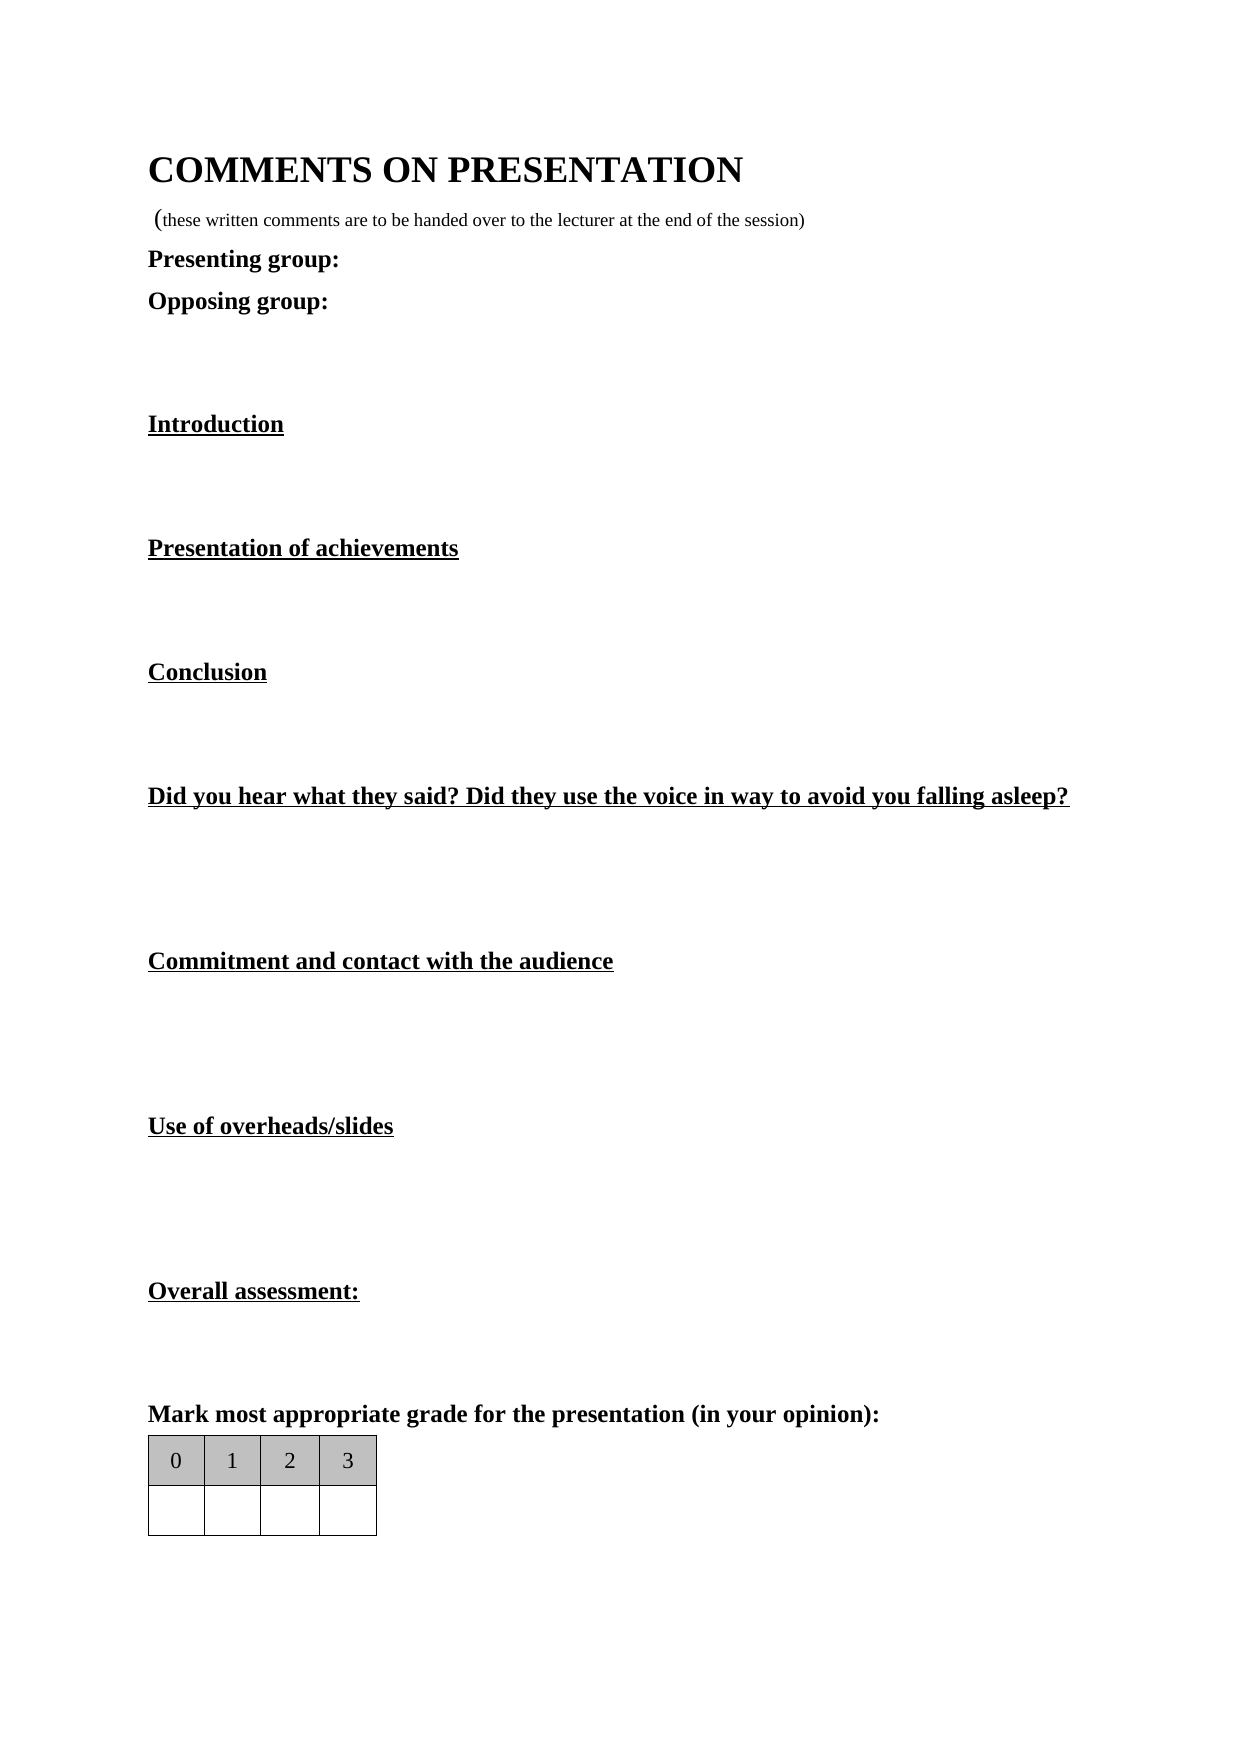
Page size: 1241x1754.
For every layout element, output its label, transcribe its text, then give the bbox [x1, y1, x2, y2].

text Did you hear what they said? Did they use the voice in way to avoid you falling asleep? [148, 781, 1092, 809]
text Mark most appropriate grade for the presentation (in your opinion): [148, 1399, 1092, 1428]
text Use of overheads/slides [148, 1111, 1092, 1139]
table_cell [320, 1486, 376, 1535]
table_cell [149, 1486, 204, 1535]
text Presentation of achievements [148, 533, 1092, 562]
table_cell [261, 1486, 319, 1535]
table_header 1 [205, 1436, 260, 1485]
text Overall assessment: [148, 1276, 1092, 1304]
text Conclusion [148, 657, 1092, 686]
text COMMENTS ON PRESENTATION [148, 148, 1092, 191]
table_header 0 [149, 1436, 204, 1485]
text Presenting group: [148, 244, 1092, 273]
text Opposing group: [148, 286, 1092, 314]
text Commitment and contact with the audience [148, 946, 1092, 974]
text Introduction [148, 409, 1092, 438]
table_cell [205, 1486, 260, 1535]
table_header 2 [261, 1436, 319, 1485]
table_header 3 [320, 1436, 376, 1485]
text (these written comments are to be handed over to the lecturer at the end of the session) [148, 203, 1092, 232]
